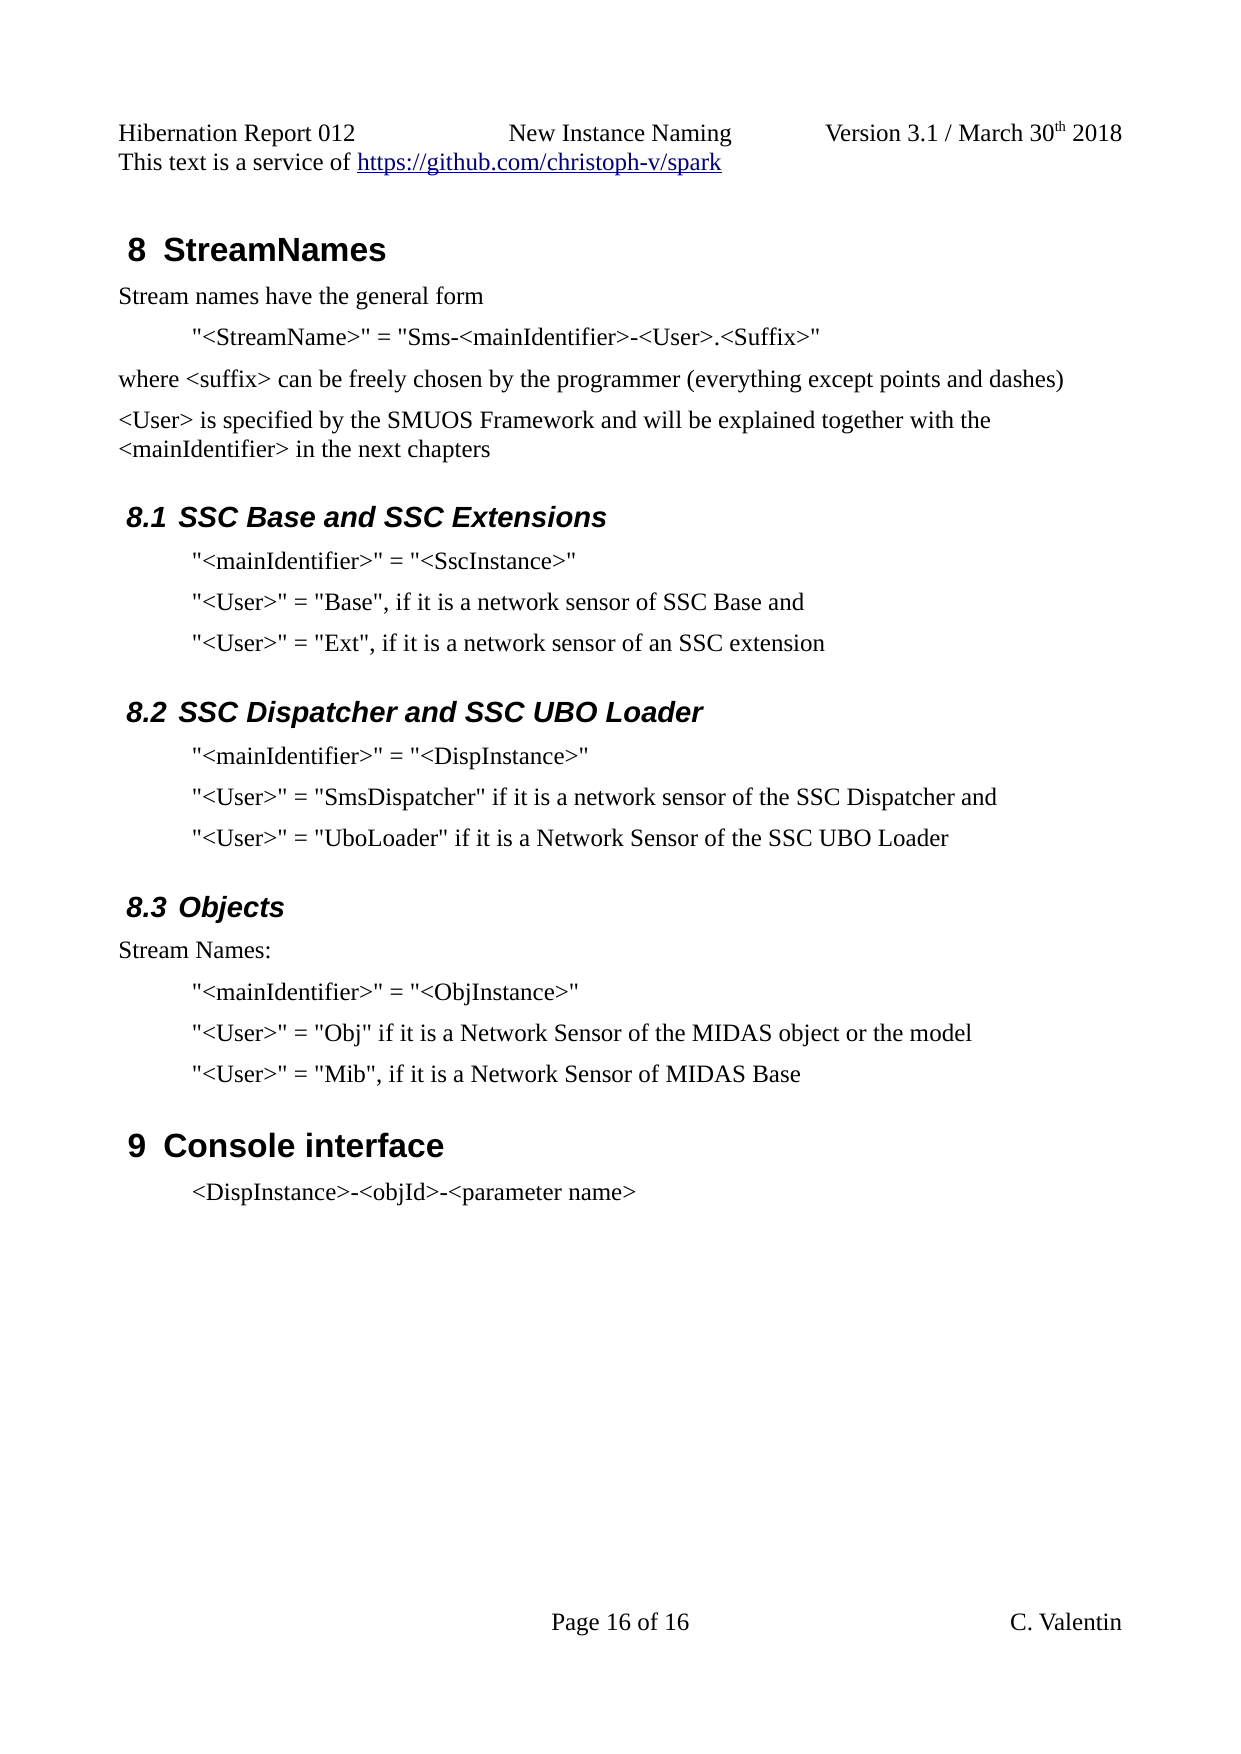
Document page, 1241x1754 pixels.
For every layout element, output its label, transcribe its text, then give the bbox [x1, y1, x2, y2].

subtitle Console interface [118, 1126, 1122, 1164]
text Stream Names: [118, 936, 1122, 964]
subtitle Objects [118, 889, 1122, 923]
text "<mainIdentifier>" = "<SscInstance>" [192, 546, 1122, 575]
text "<User>" = "Mib", if it is a Network Sensor of MIDAS Base [192, 1059, 1122, 1088]
subtitle StreamNames [118, 230, 1122, 269]
text "<mainIdentifier>" = "<DispInstance>" [192, 741, 1122, 769]
text "<User>" = "SmsDispatcher" if it is a network sensor of the SSC Dispatcher and [192, 782, 1122, 811]
text <User> is specified by the SMUOS Framework and will be explained together with the <mainIdentifier> in the next chapters [118, 405, 1122, 462]
text "<User>" = "UboLoader" if it is a Network Sensor of the SSC UBO Loader [192, 823, 1122, 852]
subtitle SSC Dispatcher and SSC UBO Loader [118, 695, 1122, 728]
text "<StreamName>" = "Sms-<mainIdentifier>-<User>.<Suffix>" [192, 322, 1122, 351]
text "<User>" = "Obj" if it is a Network Sensor of the MIDAS object or the model [192, 1018, 1122, 1047]
text "<User>" = "Base", if it is a network sensor of SSC Base and [192, 587, 1122, 616]
text "<mainIdentifier>" = "<ObjInstance>" [192, 977, 1122, 1006]
subtitle SSC Base and SSC Extensions [118, 500, 1122, 533]
text "<User>" = "Ext", if it is a network sensor of an SSC extension [192, 628, 1122, 657]
text Stream names have the general form [118, 281, 1122, 310]
text <DispInstance>-<objId>-<parameter name> [192, 1177, 1122, 1206]
text where <suffix> can be freely chosen by the programmer (everything except points and dashes) [118, 364, 1122, 392]
